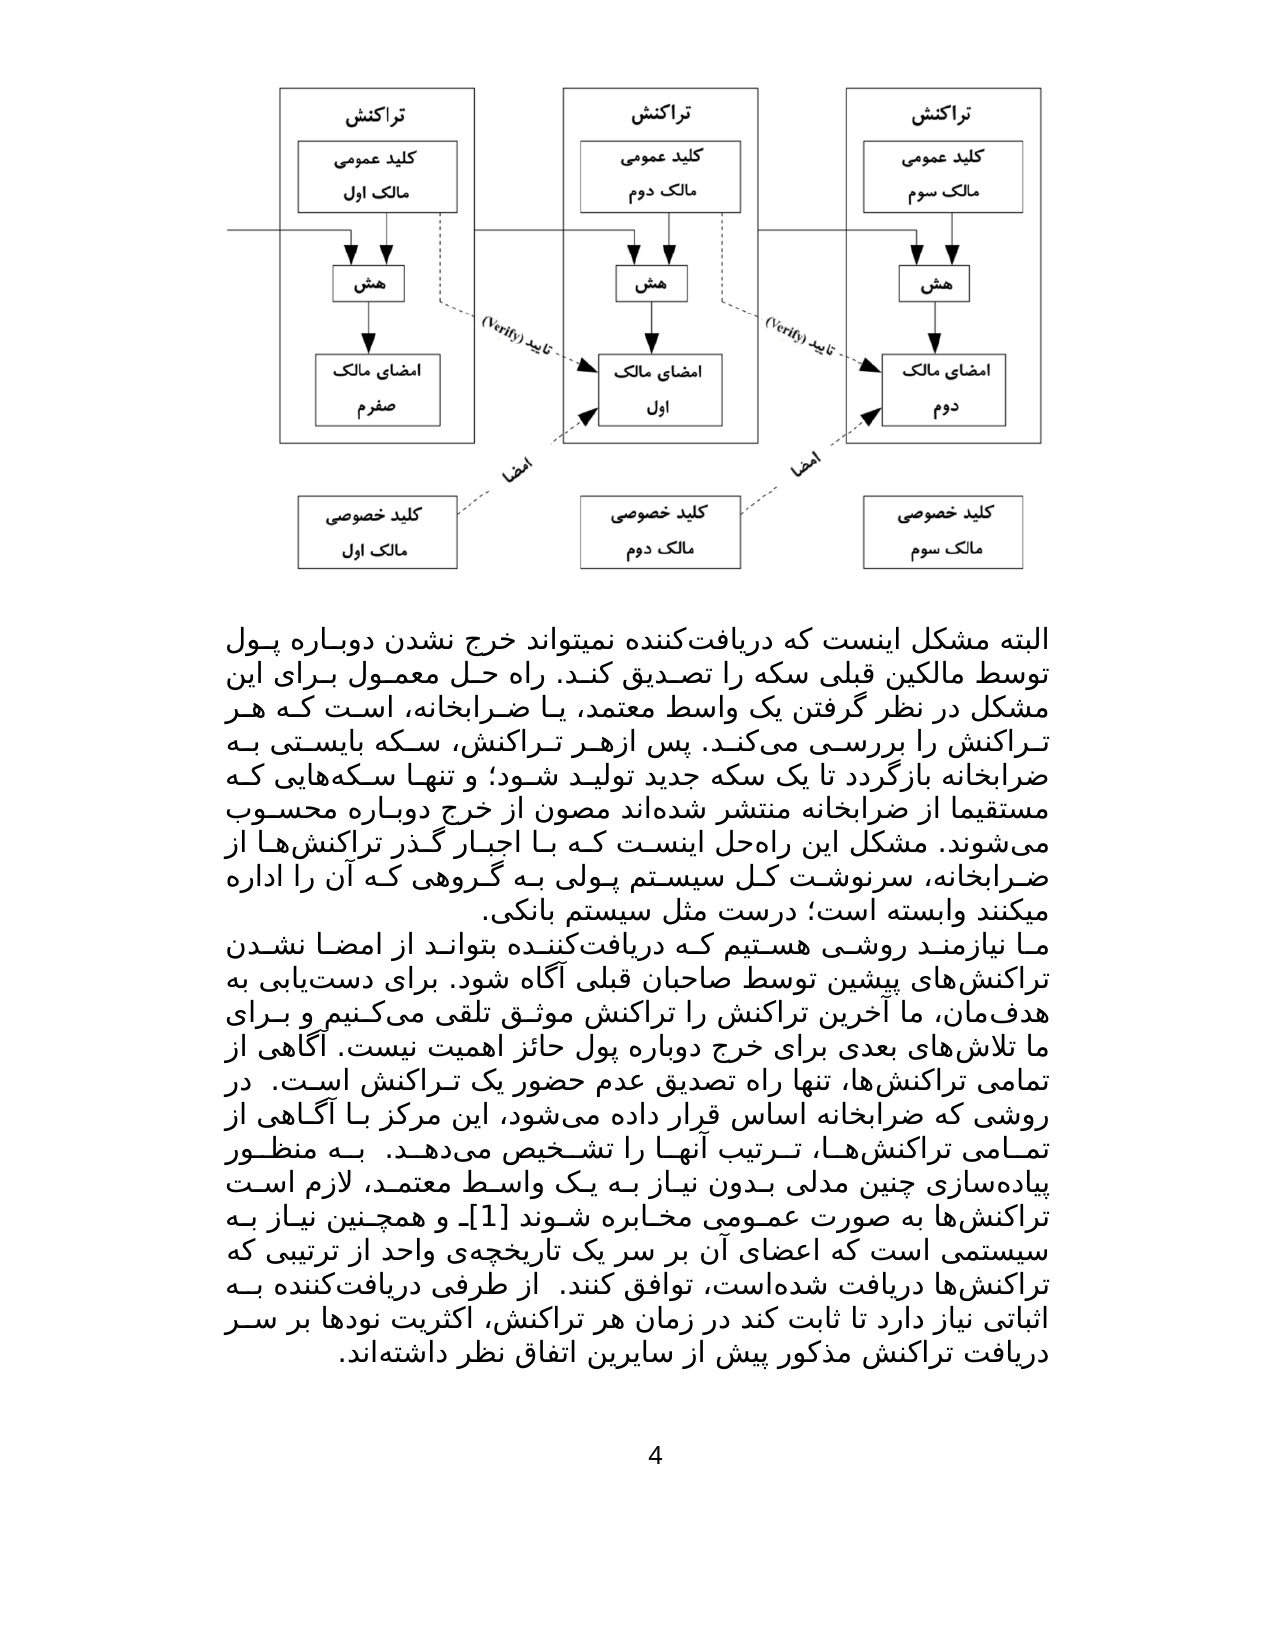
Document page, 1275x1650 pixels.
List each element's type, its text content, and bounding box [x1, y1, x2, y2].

text البته مشکل اینست که دریافت‌کننده نمیتواند خرج نشدن دوباره پول توسط مالکین قبلی سکه را تصدیق کند. راه حل معمول برای این مشکل در نظر گرفتن یک واسط معتمد، یا ضرابخانه، است که هر تراکنش را بررسی می‌کند. پس ازهر تراکنش، سکه بایستی به ضرابخانه بازگردد تا یک سکه جدید تولید شود؛ و تنها سکه‌هایی که مستقیما از ضرابخانه منتشر شده‌اند مصون از خرج دوباره محسوب می‌شوند. مشکل این راه‌حل اینست که با اجبار گذر تراکنش‌ها از ضرابخانه، سرنوشت کل سیستم پولی به گروهی که آن را اداره میکنند وابسته است؛ درست مثل سیستم بانکی. [225, 622, 1050, 928]
text ما نیازمند روشی هستیم که دریافت‌کننده بتواند از امضا نشدن تراکنش‌های پیشین توسط صاحبان قبلی آگاه شود. برای دست‌یابی به هدف‌مان، ما آخرین تراکنش را تراکنش موثق تلقی می‌کنیم و برای ما تلاش‌های بعدی برای خرج دوباره پول حائز اهمیت نیست. آگاهی از تمامی تراکنش‌ها، تنها راه تصدیق عدم حضور یک تراکنش است. در روشی که ضرابخانه اساس قرار داده می‌شود، این مرکز با آگاهی از تمامی تراکنش‌ها، ترتیب آنها را تشخیص می‌دهد. به منظور پیاده‌سازی چنین مدلی بدون نیاز به یک واسط معتمد، لازم است تراکنش‌ها به صورت عمومی مخابره شوند [1] و همچنین نیاز به سیستمی است که اعضای آن بر سر یک تاریخچه‌ی واحد از ترتیبی که تراکنش‌ها دریافت شده‌است، توافق کنند. از طرفی دریافت‌کننده به اثباتی نیاز دارد تا ثابت کند در زمان هر تراکنش، اکثریت نودها بر سر دریافت تراکنش مذکور پیش از سایرین اتفاق نظر داشته‌اند. [225, 928, 1050, 1369]
